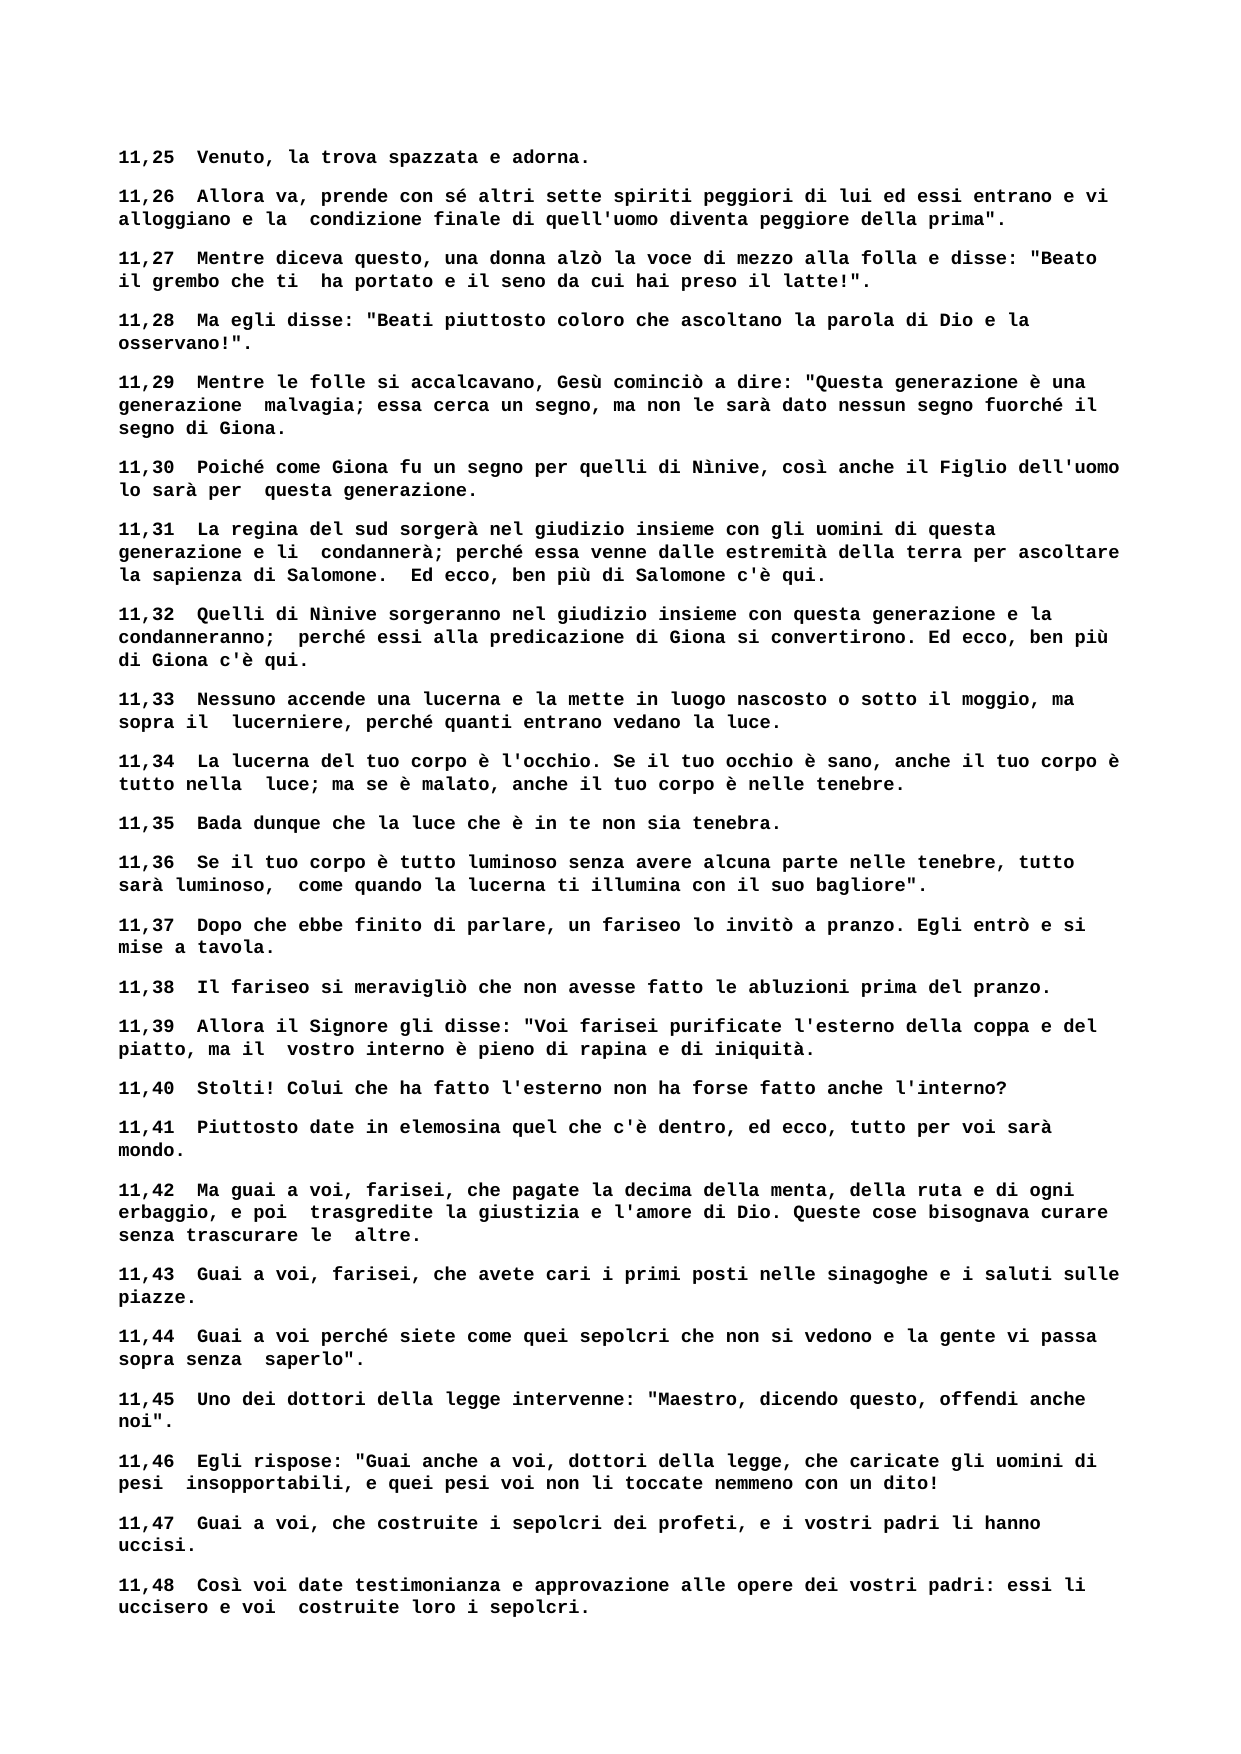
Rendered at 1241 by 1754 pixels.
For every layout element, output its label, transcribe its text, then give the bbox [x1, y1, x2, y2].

text 11,30 Poiché come Giona fu un segno per quelli di Nìnive, così anche il Figlio dell'uomo lo sarà per questa generazione. [118, 458, 1122, 502]
text 11,43 Guai a voi, farisei, che avete cari i primi posti nelle sinagoghe e i saluti sulle piazze. [118, 1265, 1122, 1309]
text 11,28 Ma egli disse: "Beati piuttosto coloro che ascoltano la parola di Dio e la osservano!". [118, 311, 1122, 355]
text 11,41 Piuttosto date in elemosina quel che c'è dentro, ed ecco, tutto per voi sarà mondo. [118, 1118, 1122, 1162]
text 11,27 Mentre diceva questo, una donna alzò la voce di mezzo alla folla e disse: "Beato il grembo che ti ha portato e il seno da cui hai preso il latte!". [118, 249, 1122, 293]
text 11,35 Bada dunque che la luce che è in te non sia tenebra. [118, 814, 1122, 835]
text 11,25 Venuto, la trova spazzata e adorna. [118, 148, 1122, 169]
text 11,31 La regina del sud sorgerà nel giudizio insieme con gli uomini di questa generazione e li condannerà; perché essa venne dalle estremità della terra per ascoltare la sapienza di Salomone. Ed ecco, ben più di Salomone c'è qui. [118, 520, 1122, 587]
text 11,47 Guai a voi, che costruite i sepolcri dei profeti, e i vostri padri li hanno uccisi. [118, 1513, 1122, 1557]
text 11,37 Dopo che ebbe finito di parlare, un fariseo lo invitò a pranzo. Egli entrò e si mise a tavola. [118, 915, 1122, 959]
text 11,33 Nessuno accende una lucerna e la mette in luogo nascosto o sotto il moggio, ma sopra il lucerniere, perché quanti entrano vedano la luce. [118, 690, 1122, 734]
text 11,36 Se il tuo corpo è tutto luminoso senza avere alcuna parte nelle tenebre, tutto sarà luminoso, come quando la lucerna ti illumina con il suo bagliore". [118, 853, 1122, 897]
text 11,46 Egli rispose: "Guai anche a voi, dottori della legge, che caricate gli uomini di pesi insopportabili, e quei pesi voi non li toccate nemmeno con un dito! [118, 1451, 1122, 1495]
text 11,45 Uno dei dottori della legge intervenne: "Maestro, dicendo questo, offendi anche noi". [118, 1389, 1122, 1433]
text 11,42 Ma guai a voi, farisei, che pagate la decima della menta, della ruta e di ogni erbaggio, e poi trasgredite la giustizia e l'amore di Dio. Queste cose bisognava curare senza trascurare le altre. [118, 1180, 1122, 1247]
text 11,44 Guai a voi perché siete come quei sepolcri che non si vedono e la gente vi passa sopra senza saperlo". [118, 1327, 1122, 1371]
text 11,29 Mentre le folle si accalcavano, Gesù cominciò a dire: "Questa generazione è una generazione malvagia; essa cerca un segno, ma non le sarà dato nessun segno fuorché il segno di Giona. [118, 373, 1122, 440]
text 11,39 Allora il Signore gli disse: "Voi farisei purificate l'esterno della coppa e del piatto, ma il vostro interno è pieno di rapina e di iniquità. [118, 1017, 1122, 1061]
text 11,48 Così voi date testimonianza e approvazione alle opere dei vostri padri: essi li uccisero e voi costruite loro i sepolcri. [118, 1576, 1122, 1619]
text 11,38 Il fariseo si meravigliò che non avesse fatto le abluzioni prima del pranzo. [118, 977, 1122, 999]
text 11,40 Stolti! Colui che ha fatto l'esterno non ha forse fatto anche l'interno? [118, 1079, 1122, 1100]
text 11,32 Quelli di Nìnive sorgeranno nel giudizio insieme con questa generazione e la condanneranno; perché essi alla predicazione di Giona si convertirono. Ed ecco, ben più di Giona c'è qui. [118, 605, 1122, 672]
text 11,26 Allora va, prende con sé altri sette spiriti peggiori di lui ed essi entrano e vi alloggiano e la condizione finale di quell'uomo diventa peggiore della prima". [118, 187, 1122, 231]
text 11,34 La lucerna del tuo corpo è l'occhio. Se il tuo occhio è sano, anche il tuo corpo è tutto nella luce; ma se è malato, anche il tuo corpo è nelle tenebre. [118, 752, 1122, 796]
